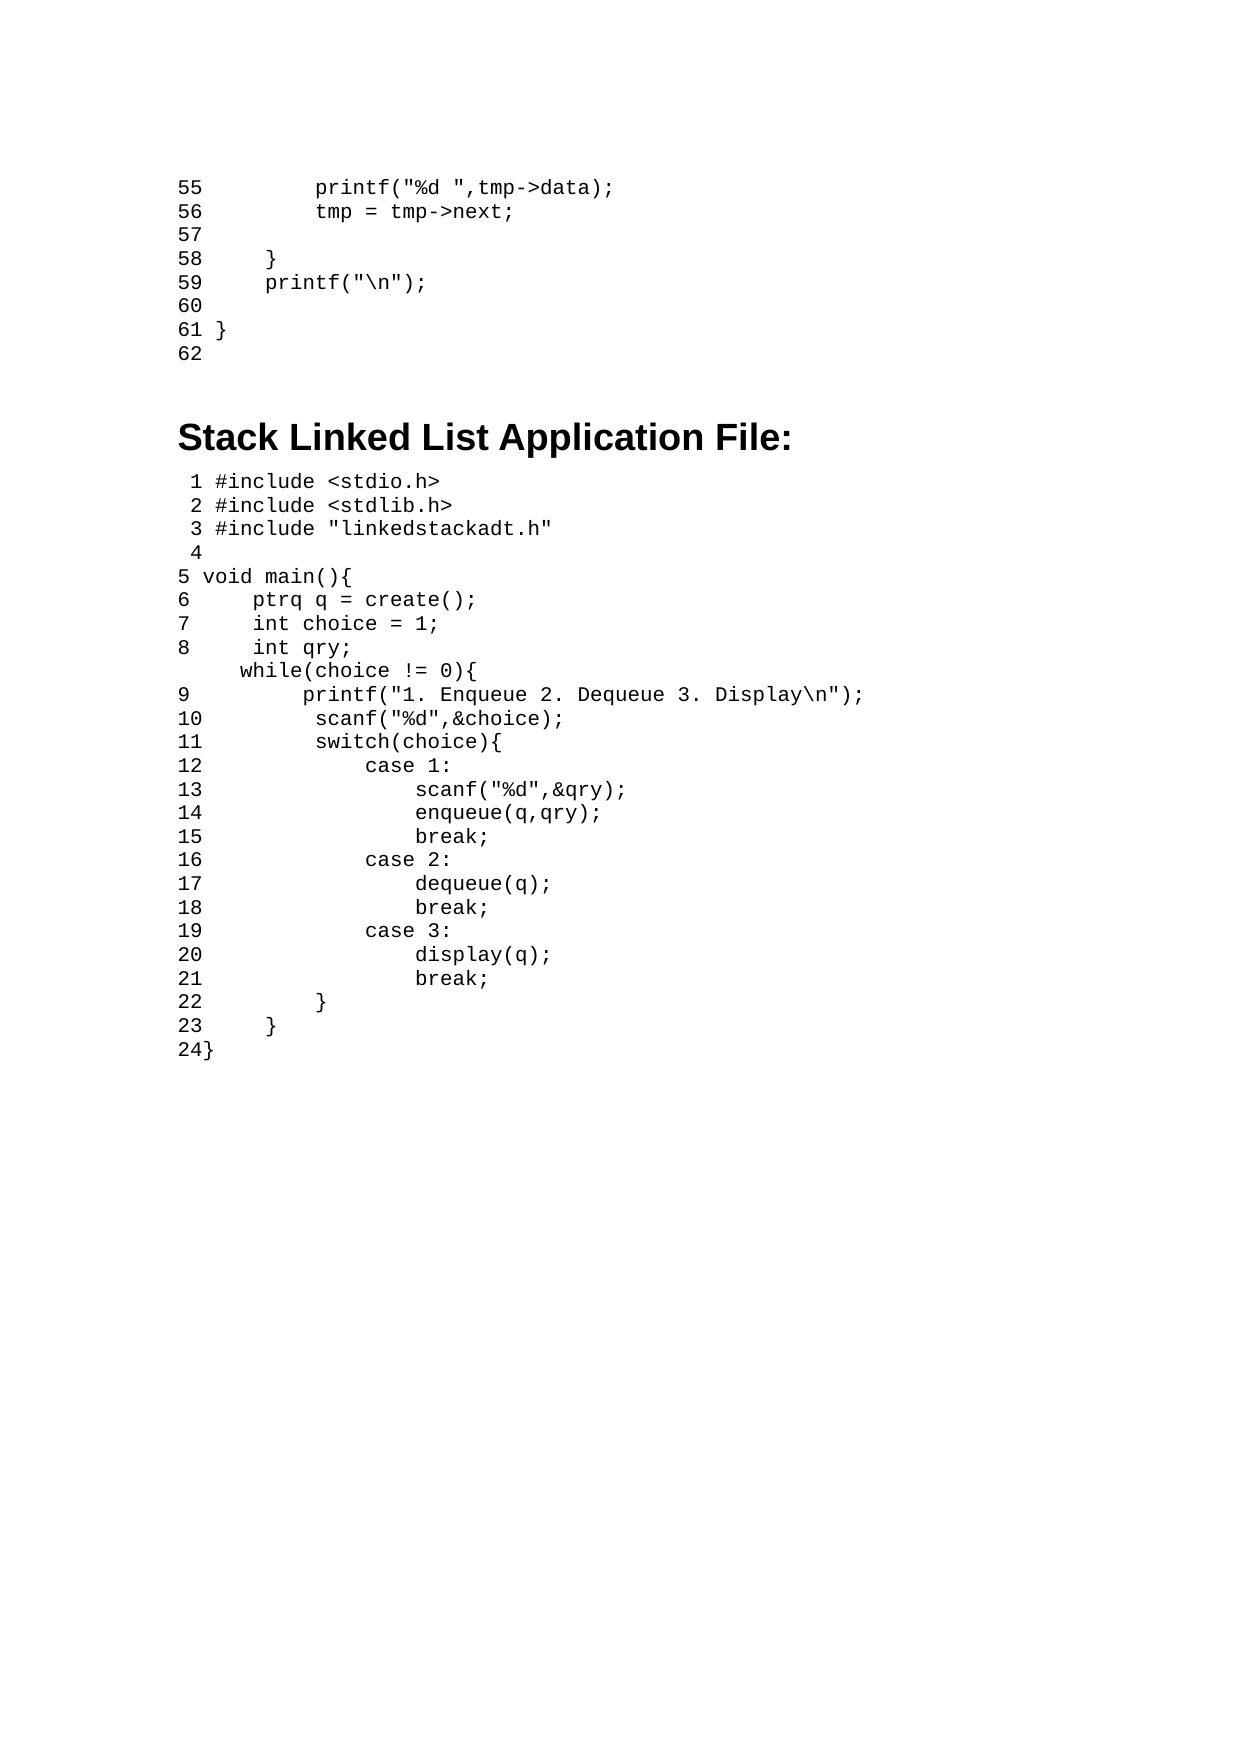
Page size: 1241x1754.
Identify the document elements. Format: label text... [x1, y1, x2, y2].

text 61 } [177, 319, 1122, 343]
text 21 break; [177, 968, 1122, 991]
text 55 printf("%d ",tmp->data); [177, 177, 1122, 201]
text 14 enqueue(q,qry); [177, 802, 1122, 826]
text 24} [177, 1039, 1122, 1062]
text 56 tmp = tmp->next; [177, 201, 1122, 224]
text 2 #include <stdlib.h> [177, 495, 1122, 518]
text 5 void main(){ [177, 566, 1122, 589]
text 8 int qry; [177, 637, 1122, 660]
text 62 [177, 343, 1122, 366]
text 4 [177, 542, 1122, 566]
text 12 case 1: [177, 755, 1122, 778]
text 22 } [177, 991, 1122, 1015]
text 7 int choice = 1; [177, 613, 1122, 637]
text 20 display(q); [177, 944, 1122, 968]
text 18 break; [177, 897, 1122, 920]
text 16 case 2: [177, 849, 1122, 873]
subtitle 1 #include <stdio.h> [177, 471, 1122, 495]
text 23 } [177, 1015, 1122, 1039]
text 59 printf("\n"); [177, 272, 1122, 295]
text 58 } [177, 248, 1122, 272]
subtitle Stack Linked List Application File: [177, 415, 1122, 459]
text 11 switch(choice){ [177, 731, 1122, 755]
text 57 [177, 224, 1122, 248]
text 13 scanf("%d",&qry); [177, 778, 1122, 802]
text 15 break; [177, 826, 1122, 849]
text 9 printf("1. Enqueue 2. Dequeue 3. Display\n"); [177, 684, 1122, 708]
text 3 #include "linkedstackadt.h" [177, 518, 1122, 542]
text while(choice != 0){ [177, 660, 1122, 684]
text 17 dequeue(q); [177, 873, 1122, 897]
text 6 ptrq q = create(); [177, 589, 1122, 613]
text 10 scanf("%d",&choice); [177, 708, 1122, 731]
text 19 case 3: [177, 920, 1122, 944]
text 60 [177, 295, 1122, 319]
